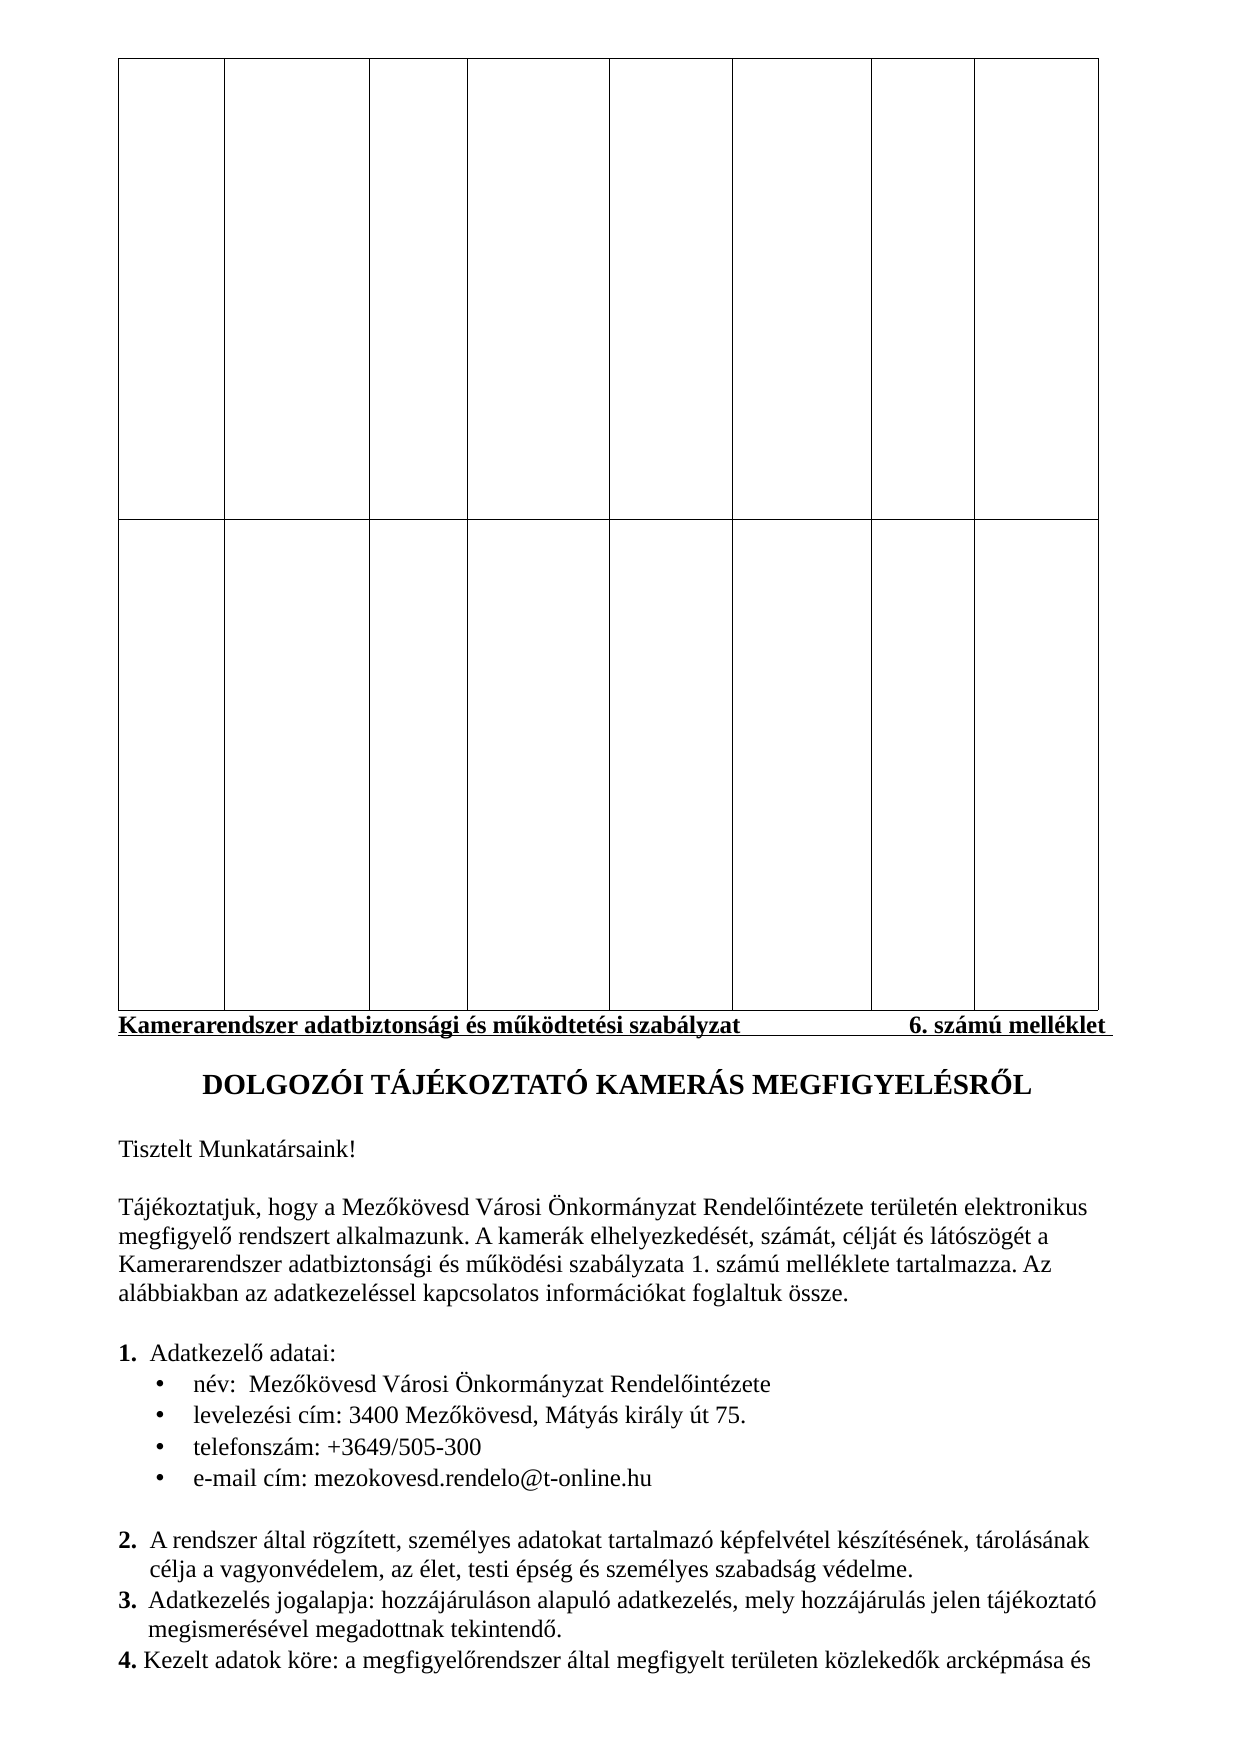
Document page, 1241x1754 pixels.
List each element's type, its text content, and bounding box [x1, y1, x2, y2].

list név: Mezőkövesd Városi Önkormányzat Rendelőintézete [156, 1369, 1122, 1398]
text Tisztelt Munkatársaink! [118, 1134, 1122, 1163]
text Tájékoztatjuk, hogy a Mezőkövesd Városi Önkormányzat Rendelőintézete területén elektronikus megfigyelő rendszert alkalmazunk. A kamerák elhelyezkedését, számát, célját és látószögét a Kamerarendszer adatbiztonsági és működési szabályzata 1. számú melléklete tartalmazza. Az alábbiakban az adatkezeléssel kapcsolatos információkat foglaltuk össze. [118, 1192, 1122, 1307]
table_cell [468, 59, 609, 519]
table_cell [733, 520, 871, 1010]
table_cell [610, 520, 732, 1010]
text 4. Kezelt adatok köre: a megfigyelőrendszer által megfigyelt területen közlekedők arcképmása és [118, 1645, 1122, 1673]
text Kamerarendszer adatbiztonsági és működtetési szabályzat 6. számú melléklet [118, 1010, 1122, 1039]
text DOLGOZÓI TÁJÉKOZTATÓ KAMERÁS MEGFIGYELÉSRŐL [118, 1067, 1122, 1101]
table_cell [872, 520, 974, 1010]
table_cell [872, 59, 974, 519]
table_cell [225, 520, 369, 1010]
table_cell [733, 59, 871, 519]
table_cell [975, 59, 1098, 519]
text 2. A rendszer által rögzített, személyes adatokat tartalmazó képfelvétel készítésének, tárolásának célja a vagyonvédelem, az élet, testi épség és személyes szabadság védelme. [118, 1525, 1122, 1582]
list telefonszám: +3649/505-300 [156, 1432, 1122, 1460]
table_cell [370, 59, 467, 519]
text 3. Adatkezelés jogalapja: hozzájáruláson alapuló adatkezelés, mely hozzájárulás jelen tájékoztató megismerésével megadottnak tekintendő. [118, 1585, 1122, 1642]
table_cell [119, 520, 224, 1010]
text 1. Adatkezelő adatai: [118, 1338, 1122, 1367]
table_cell [119, 59, 224, 519]
table_cell [610, 59, 732, 519]
table_cell [468, 520, 609, 1010]
table_cell [225, 59, 369, 519]
table_cell [370, 520, 467, 1010]
table_cell [975, 520, 1098, 1010]
list levelezési cím: 3400 Mezőkövesd, Mátyás király út 75. [156, 1400, 1122, 1429]
list e-mail cím: mezokovesd.rendelo@t-online.hu [156, 1463, 1122, 1491]
